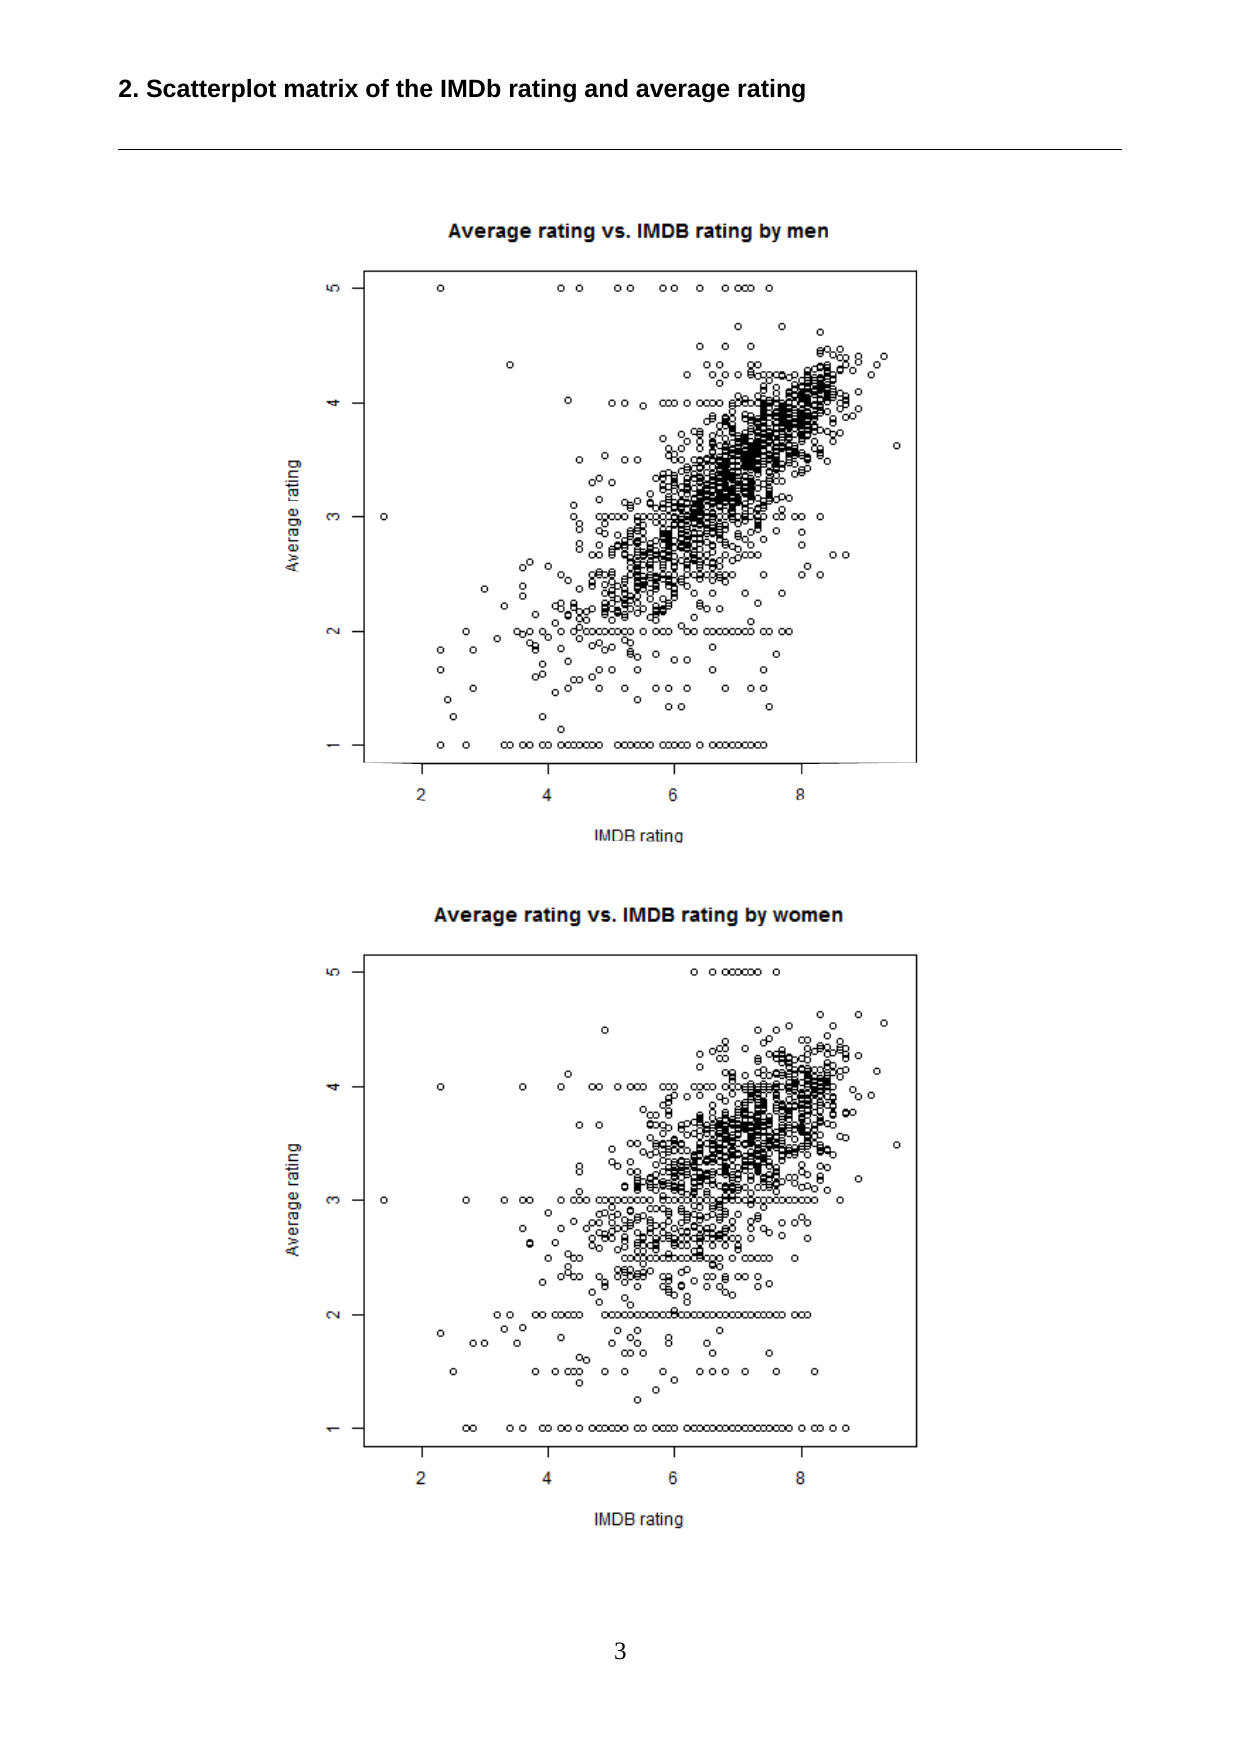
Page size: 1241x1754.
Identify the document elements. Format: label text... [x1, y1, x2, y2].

text 2. Scatterplot matrix of the IMDb rating and average rating [118, 74, 1122, 102]
